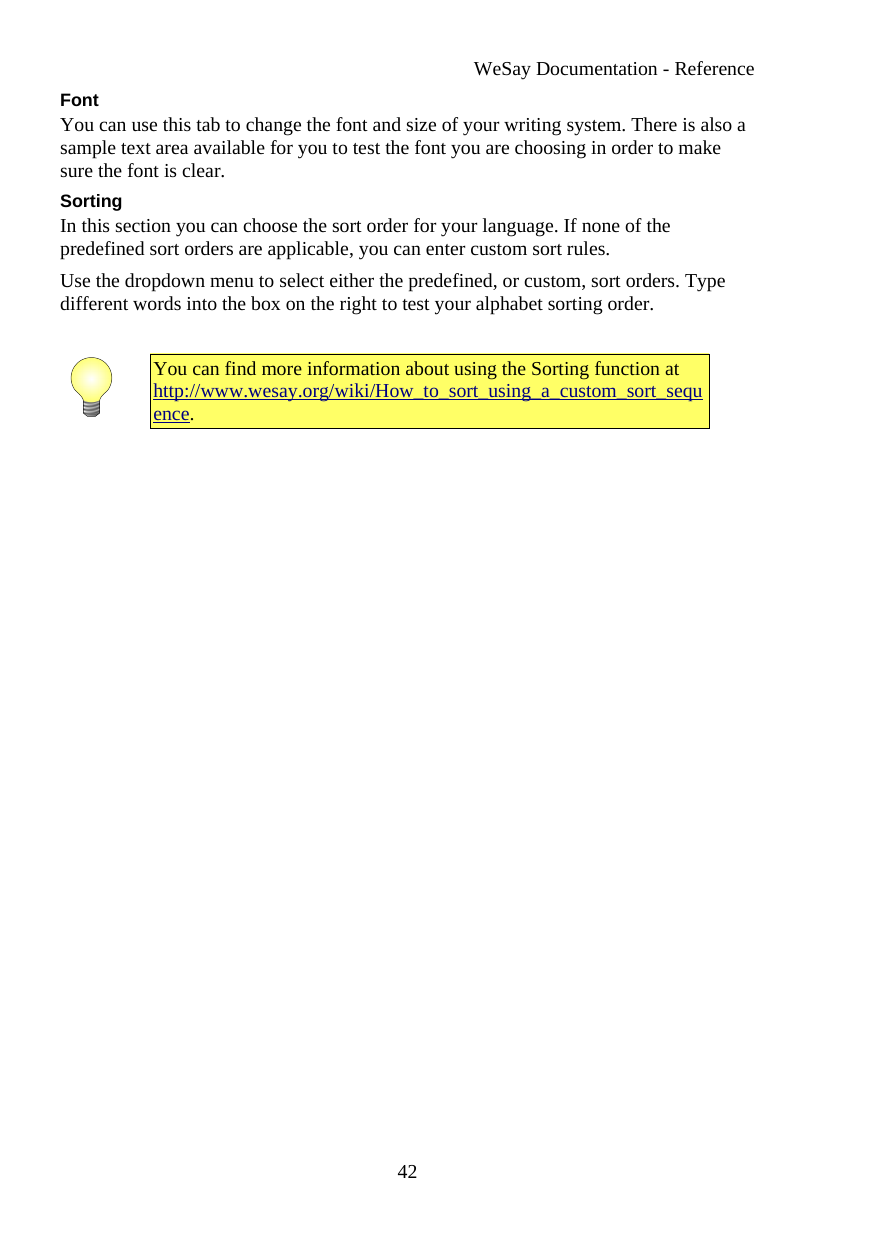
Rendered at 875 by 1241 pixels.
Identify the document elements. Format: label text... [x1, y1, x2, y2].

text In this section you can choose the sort order for your language. If none of the predefined sort orders are applicable, you can enter custom sort rules. [60, 214, 754, 260]
text Use the dropdown menu to select either the predefined, or custom, sort orders. Type different words into the box on the right to test your alphabet sorting order. [60, 269, 754, 314]
text You can use this tab to change the font and size of your writing system. There is also a sample text area available for you to test the font you are choosing in order to make sure the font is clear. [60, 113, 754, 182]
picture [60, 356, 121, 417]
subtitle Sorting [60, 191, 754, 211]
subtitle Font [60, 90, 754, 110]
text You can find more information about using the Sorting function at http://www.wesay.org/wiki/How_to_sort_using_a_custom_sort_sequence. [151, 355, 709, 428]
